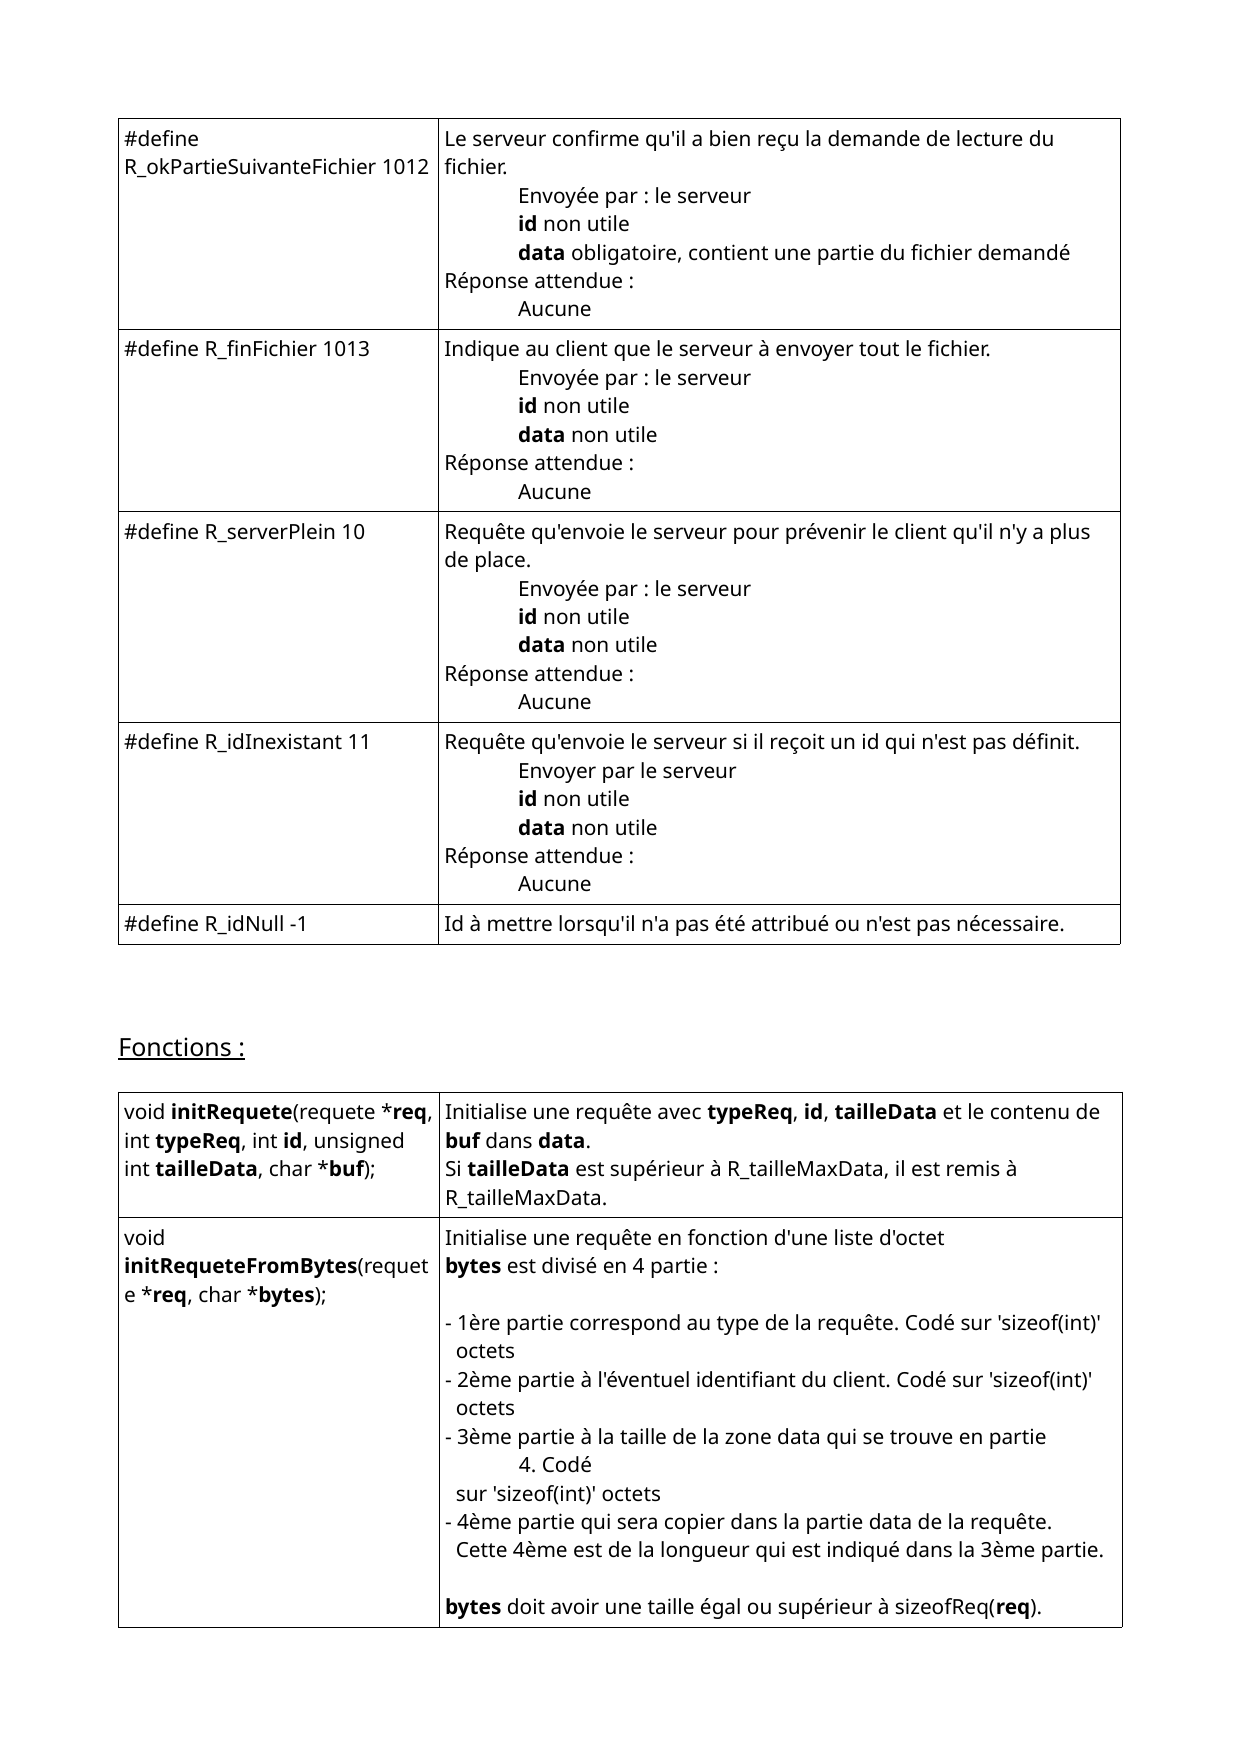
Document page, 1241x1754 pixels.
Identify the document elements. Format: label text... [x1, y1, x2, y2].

table_cell #define R_okPartieSuivanteFichier 1012 [119, 119, 438, 329]
table_cell Initialise une requête en fonction d'une liste d'octet bytes est divisé en 4 partie : - 1ère partie correspond au type de la requête. Codé sur 'sizeof(int)' octets - 2ème partie à l'éventuel identifiant du client. Codé sur 'sizeof(int)' octets - 3ème partie à la taille de la zone data qui se trouve en partie 4. Codé sur 'sizeof(int)' octets - 4ème partie qui sera copier dans la partie data de la requête. Cette 4ème est de la longueur qui est indiqué dans la 3ème partie. bytes doit avoir une taille égal ou supérieur à sizeofReq(req). [440, 1218, 1122, 1627]
table_cell #define R_serverPlein 10 [119, 512, 438, 722]
table_cell Id à mettre lorsqu'il n'a pas été attribué ou n'est pas nécessaire. [439, 905, 1120, 944]
table_header void initRequete(requete *req, int typeReq, int id, unsigned int tailleData, char *buf); [119, 1093, 439, 1217]
table_cell void initRequeteFromBytes(requete *req, char *bytes); [119, 1218, 439, 1627]
table_cell Le serveur confirme qu'il a bien reçu la demande de lecture du fichier. Envoyée par : le serveur id non utile data obligatoire, contient une partie du fichier demandé Réponse attendue : Aucune [439, 119, 1120, 329]
table_cell #define R_idNull -1 [119, 905, 438, 944]
table_cell #define R_finFichier 1013 [119, 330, 438, 511]
table_cell Requête qu'envoie le serveur si il reçoit un id qui n'est pas définit. Envoyer par le serveur id non utile data non utile Réponse attendue : Aucune [439, 723, 1120, 904]
table_header Initialise une requête avec typeReq, id, tailleData et le contenu de buf dans data. Si tailleData est supérieur à R_tailleMaxData, il est remis à R_tailleMaxData. [440, 1093, 1122, 1217]
table_cell Requête qu'envoie le serveur pour prévenir le client qu'il n'y a plus de place. Envoyée par : le serveur id non utile data non utile Réponse attendue : Aucune [439, 512, 1120, 722]
text Fonctions : [118, 1029, 1122, 1063]
table_cell #define R_idInexistant 11 [119, 723, 438, 904]
table_cell Indique au client que le serveur à envoyer tout le fichier. Envoyée par : le serveur id non utile data non utile Réponse attendue : Aucune [439, 330, 1120, 511]
